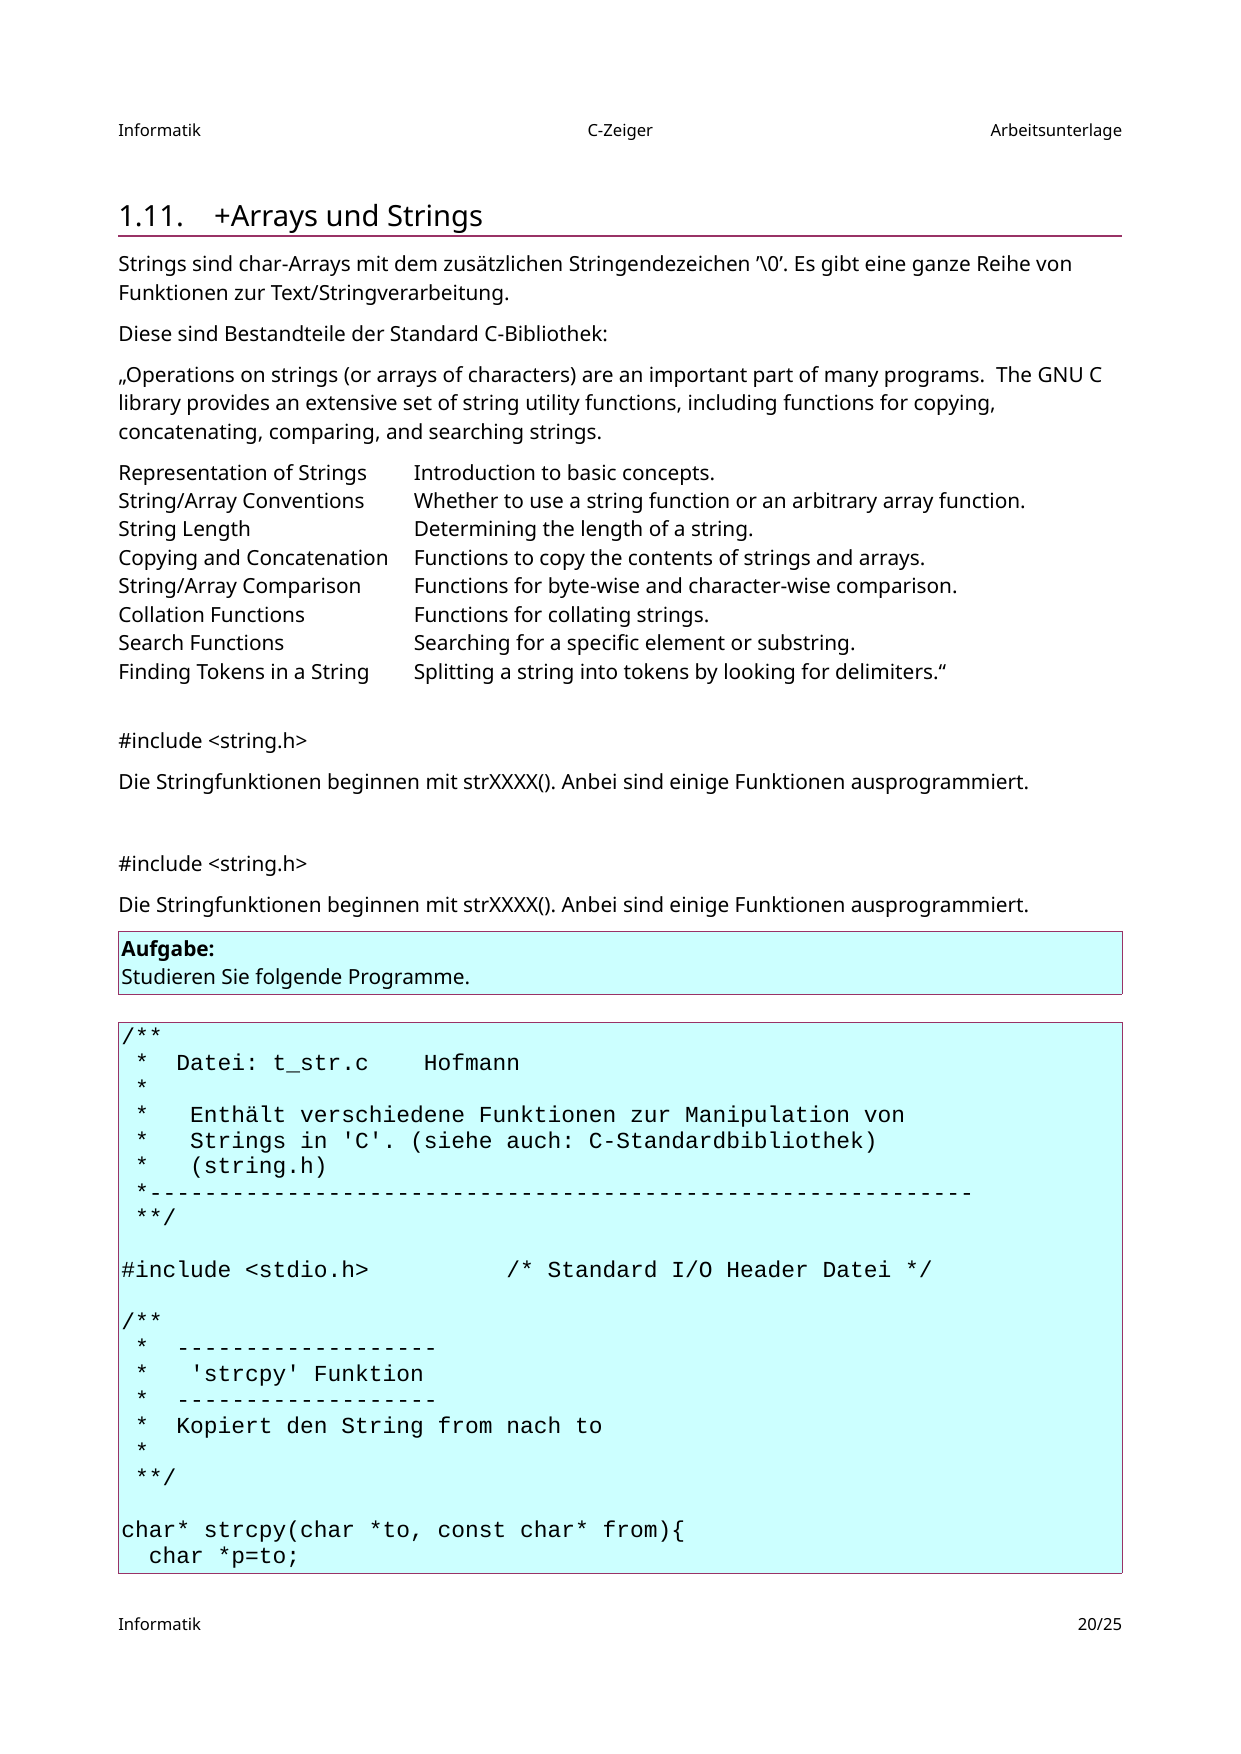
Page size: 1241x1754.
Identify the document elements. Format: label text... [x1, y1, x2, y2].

text Copying and Concatenation Functions to copy the contents of strings and arrays. [118, 543, 1122, 571]
text String/Array Comparison Functions for byte-wise and character-wise comparison. [118, 571, 1122, 600]
text * [119, 1437, 1122, 1463]
text Aufgabe: [119, 932, 1122, 959]
text Representation of Strings Introduction to basic concepts. [118, 458, 1122, 486]
text **/ [119, 1204, 1122, 1230]
text #include <string.h> [118, 849, 1122, 877]
subtitle +Arrays und Strings [118, 195, 1122, 235]
text Die Stringfunktionen beginnen mit strXXXX(). Anbei sind einige Funktionen ausprogrammiert. [118, 890, 1122, 918]
text * Datei: t_str.c Hofmann [119, 1048, 1122, 1074]
text **/ [119, 1463, 1122, 1489]
text /** [119, 1023, 1122, 1048]
text * ------------------- [119, 1385, 1122, 1411]
text * Kopiert den String from nach to [119, 1411, 1122, 1437]
text * [119, 1074, 1122, 1100]
text #include <stdio.h> /* Standard I/O Header Datei */ [119, 1256, 1122, 1282]
text * 'strcpy' Funktion [119, 1359, 1122, 1385]
text * (string.h) [119, 1152, 1122, 1178]
text String/Array Conventions Whether to use a string function or an arbitrary array function. [118, 486, 1122, 514]
text * ------------------- [119, 1333, 1122, 1359]
text Diese sind Bestandteile der Standard C-Bibliothek: [118, 319, 1122, 347]
text /** [119, 1307, 1122, 1333]
text Strings sind char-Arrays mit dem zusätzlichen Stringendezeichen ’\0’. Es gibt eine ganze Reihe von Funktionen zur Text/Stringverarbeitung. [118, 249, 1122, 306]
text #include <string.h> [118, 726, 1122, 754]
text String Length Determining the length of a string. [118, 514, 1122, 543]
text Collation Functions Functions for collating strings. [118, 600, 1122, 628]
text *------------------------------------------------------------ [119, 1178, 1122, 1204]
text Finding Tokens in a String Splitting a string into tokens by looking for delimiters.“ [118, 657, 1122, 685]
text * Strings in 'C'. (siehe auch: C-Standardbibliothek) [119, 1126, 1122, 1152]
text „Operations on strings (or arrays of characters) are an important part of many programs. The GNU C library provides an extensive set of string utility functions, including functions for copying, concatenating, comparing, and searching strings. [118, 360, 1122, 445]
text char* strcpy(char *to, const char* from){ [119, 1515, 1122, 1541]
text Studieren Sie folgende Programme. [119, 959, 1122, 994]
text Search Functions Searching for a specific element or substring. [118, 628, 1122, 657]
text char *p=to; [119, 1541, 1122, 1573]
text Die Stringfunktionen beginnen mit strXXXX(). Anbei sind einige Funktionen ausprogrammiert. [118, 767, 1122, 796]
text * Enthält verschiedene Funktionen zur Manipulation von [119, 1100, 1122, 1126]
